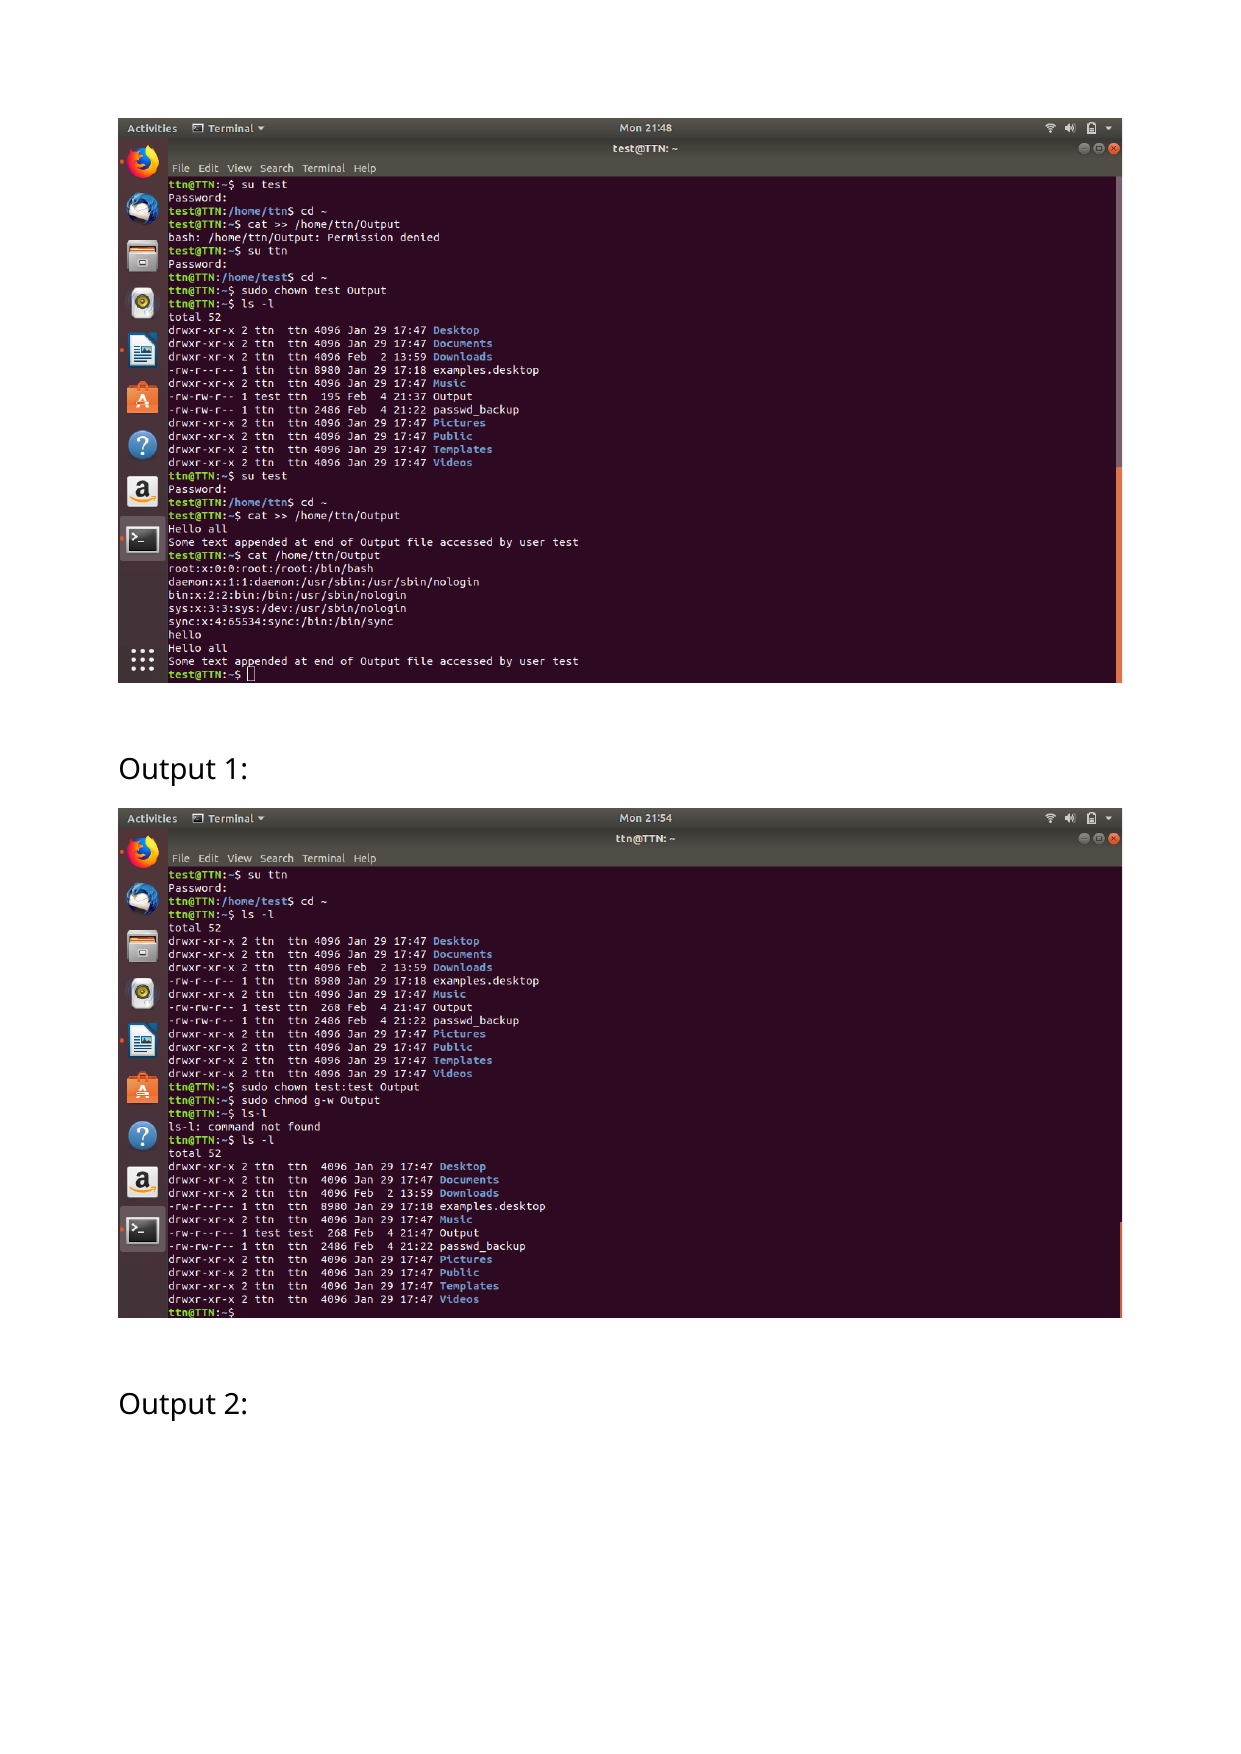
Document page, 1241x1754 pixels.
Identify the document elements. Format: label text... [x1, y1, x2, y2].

text Output 2: [118, 1383, 1122, 1423]
text Output 1: [118, 749, 1122, 788]
picture [118, 808, 1123, 1318]
picture [118, 118, 1123, 683]
